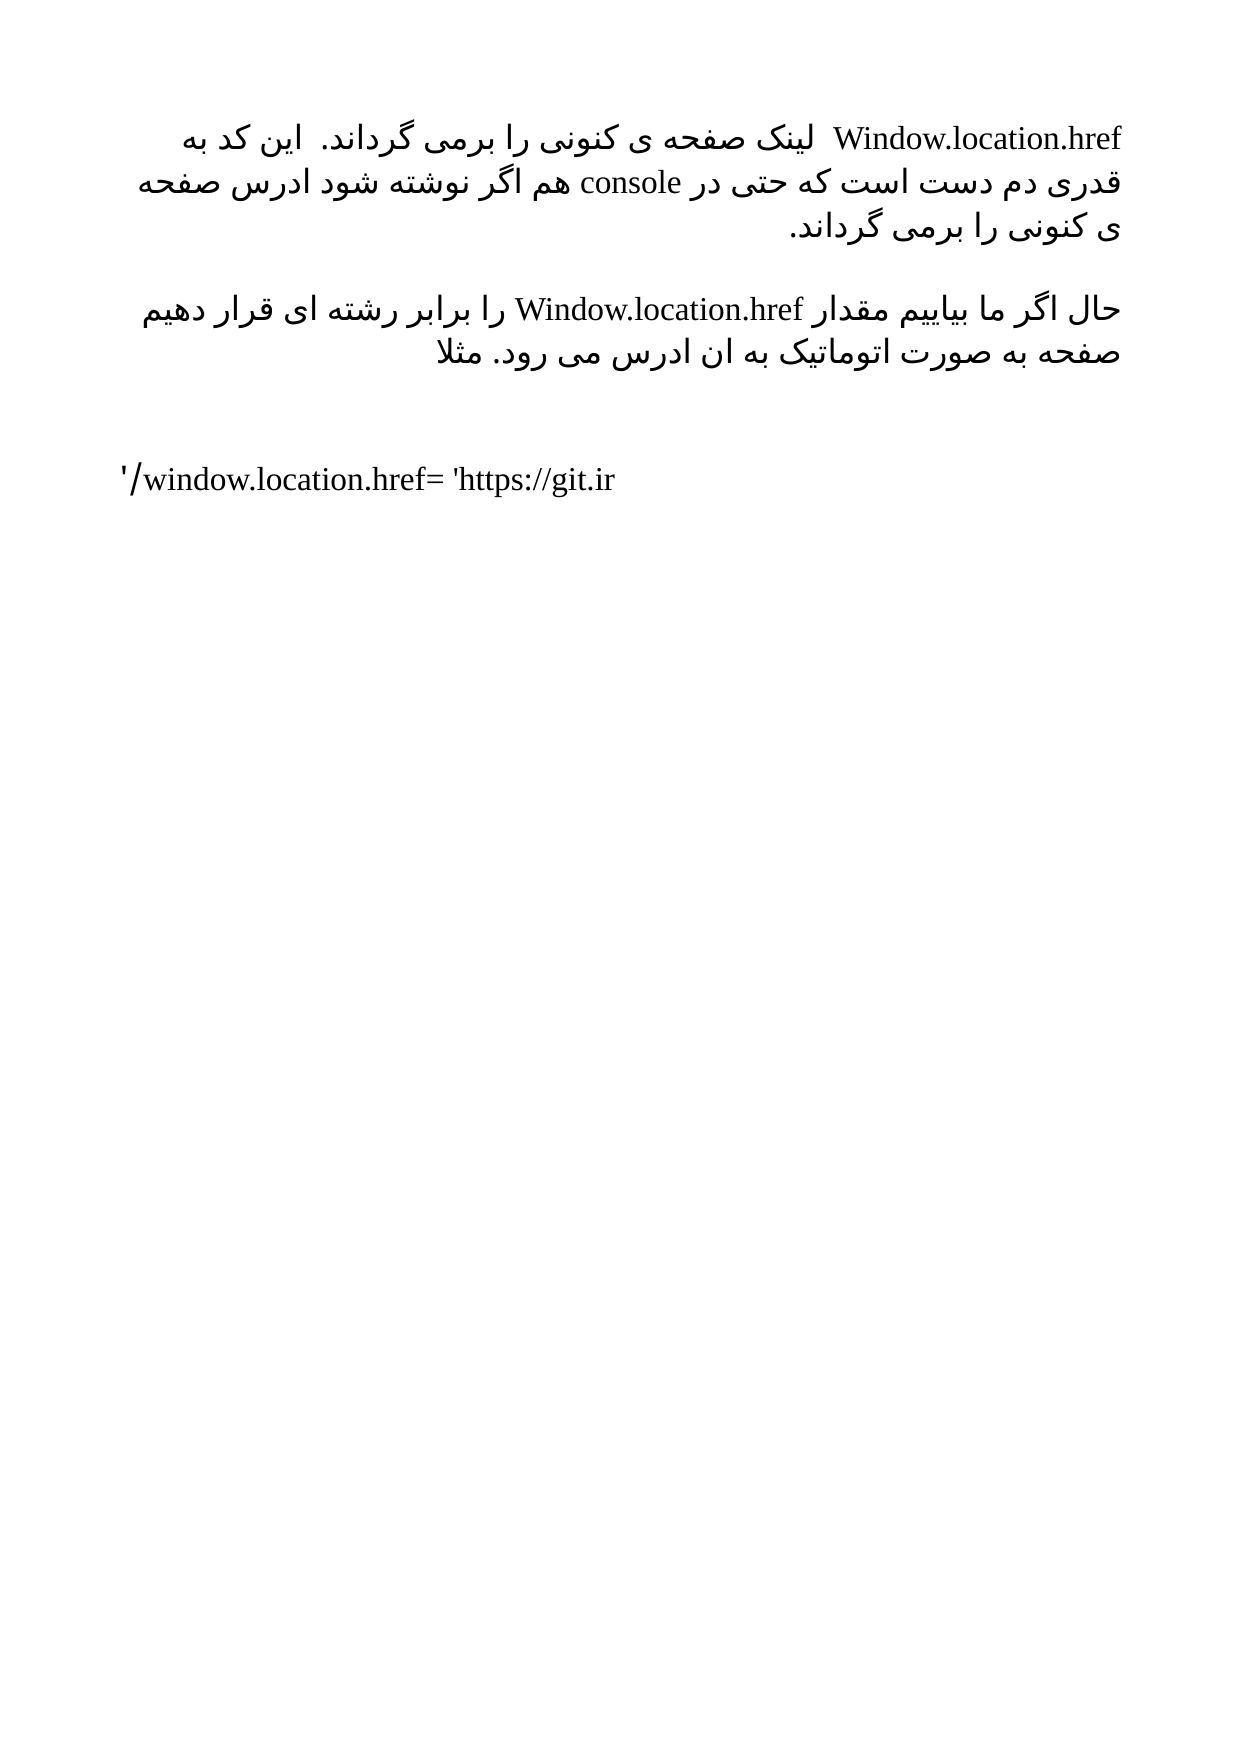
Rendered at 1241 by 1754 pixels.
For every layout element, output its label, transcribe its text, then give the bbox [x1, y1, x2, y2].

text window.location.href= 'https://git.ir/' [118, 459, 1122, 504]
text Window.location.href لینک صفحه ی کنونی را برمی گرداند. این کد به قدری دم دست است که حتی در console هم اگر نوشته شود ادرس صفحه ی کنونی را برمی گرداند. [118, 118, 1122, 251]
text حال اگر ما بیاییم مقدار Window.location.href را برابر رشته ای قرار دهیم صفحه به صورت اتوماتیک به ان ادرس می رود. مثلا [118, 289, 1122, 459]
